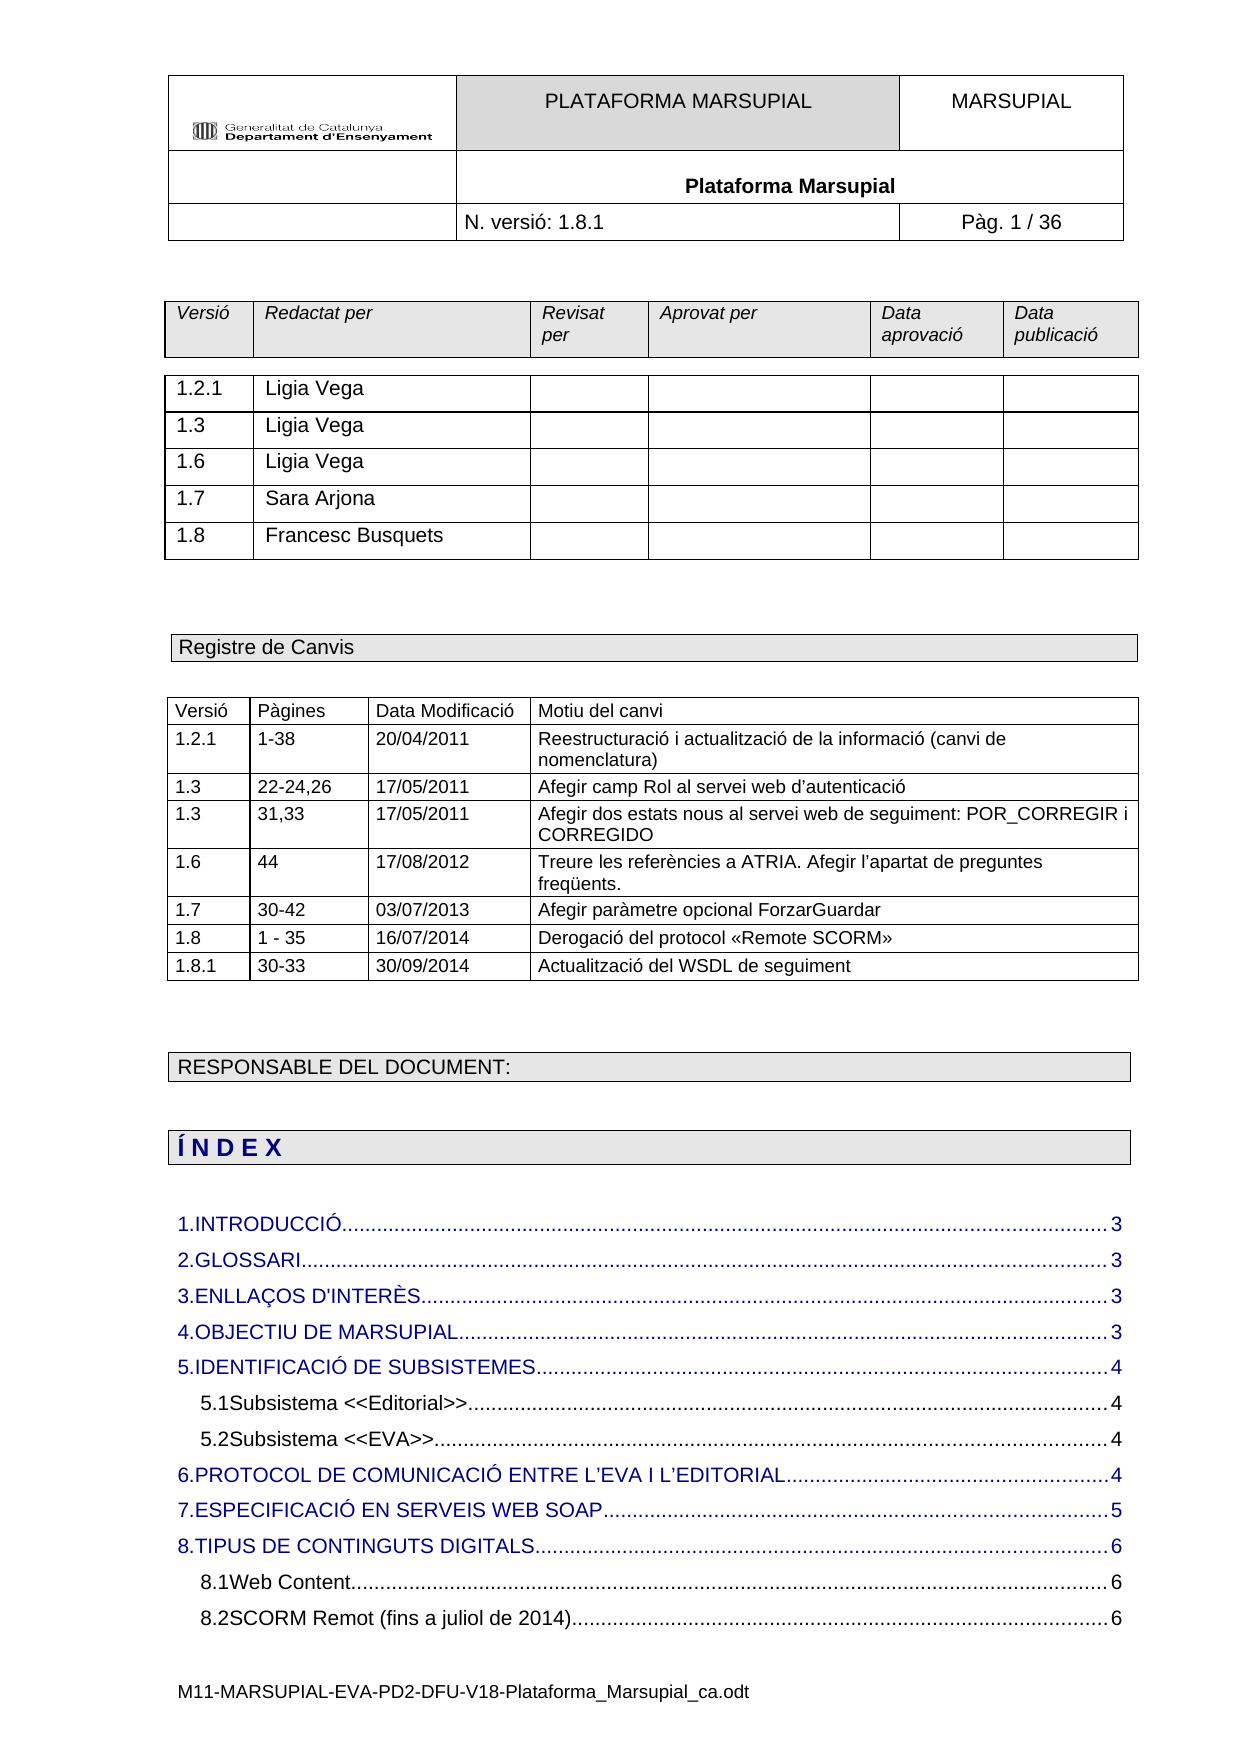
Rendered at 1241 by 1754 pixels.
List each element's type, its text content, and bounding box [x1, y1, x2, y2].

table_cell [649, 523, 870, 558]
table_header Redactat per [254, 302, 530, 357]
table_cell [531, 376, 648, 411]
table_cell Actualització del WSDL de seguiment [531, 953, 1138, 979]
table_cell 17/08/2012 [369, 849, 530, 896]
table_cell Afegir camp Rol al servei web d’autenticació [531, 774, 1138, 799]
table_cell [1004, 413, 1138, 448]
table_cell 1.3 [166, 413, 253, 448]
text 8.1Web Content 6 [200, 1569, 1122, 1593]
table_cell [531, 523, 648, 558]
table_cell Afegir paràmetre opcional ForzarGuardar [531, 897, 1138, 924]
table_cell 1.8 [166, 523, 253, 558]
table_cell 30/09/2014 [369, 953, 530, 979]
text 5.2Subsistema <<EVA>> 4 [200, 1427, 1122, 1451]
table_cell [253, 358, 531, 374]
table_cell Sara Arjona [254, 486, 530, 522]
table_cell [871, 486, 1003, 522]
table_cell 44 [251, 849, 368, 896]
table_cell [1003, 358, 1138, 374]
table_cell [871, 376, 1003, 411]
table_cell Ligia Vega [254, 376, 530, 411]
table_cell 03/07/2013 [369, 897, 530, 924]
text 3.ENLLAÇOS D'INTERÈS 3 [177, 1284, 1122, 1308]
table_cell Reestructuració i actualització de la informació (canvi de nomenclatura) [531, 725, 1138, 773]
text 1.INTRODUCCIÓ 3 [177, 1212, 1122, 1236]
table_cell Ligia Vega [254, 413, 530, 448]
text RESPONSABLE DEL DOCUMENT: [169, 1053, 1130, 1081]
text 8.TIPUS DE CONTINGUTS DIGITALS 6 [177, 1534, 1122, 1558]
text 8.2SCORM Remot (fins a juliol de 2014) 6 [200, 1605, 1122, 1629]
table_cell 1.6 [168, 849, 249, 896]
table_header Revisat per [531, 302, 648, 357]
table_cell 1.8 [168, 925, 249, 952]
table_cell Francesc Busquets [254, 523, 530, 558]
table_cell [531, 486, 648, 522]
table_cell [649, 449, 870, 485]
table_cell [871, 523, 1003, 558]
table_cell Ligia Vega [254, 449, 530, 485]
table_cell [1004, 376, 1138, 411]
table_header Registre de Canvis [172, 635, 1137, 661]
text 7.ESPECIFICACIÓ EN SERVEIS WEB SOAP 5 [177, 1498, 1122, 1522]
table_cell 30-42 [251, 897, 368, 924]
table_cell [165, 358, 253, 374]
table_cell 17/05/2011 [369, 801, 530, 848]
table_cell [870, 358, 1003, 374]
table_cell 16/07/2014 [369, 925, 530, 952]
table_cell [1004, 523, 1138, 558]
table_cell Afegir dos estats nous al servei web de seguiment: POR_CORREGIR i CORREGIDO [531, 801, 1138, 848]
table_header Data aprovació [871, 302, 1003, 357]
text 5.IDENTIFICACIÓ DE SUBSISTEMES 4 [177, 1355, 1122, 1379]
table_cell 20/04/2011 [369, 725, 530, 773]
table_header Versió [168, 698, 249, 724]
table_cell 1.2.1 [166, 376, 253, 411]
table_cell [649, 358, 870, 374]
text 5.1Subsistema <<Editorial>> 4 [200, 1391, 1122, 1415]
table_cell Treure les referències a ATRIA. Afegir l’apartat de preguntes freqüents. [531, 849, 1138, 896]
table_cell 1.8.1 [168, 953, 249, 979]
table_cell 30-33 [251, 953, 368, 979]
text Í N D E X [169, 1131, 1130, 1164]
table_cell 31,33 [251, 801, 368, 848]
table_cell [871, 413, 1003, 448]
table_cell [649, 413, 870, 448]
table_cell Derogació del protocol «Remote SCORM» [531, 925, 1138, 952]
table_cell 1.3 [168, 774, 249, 799]
table_header Data Modificació [369, 698, 530, 724]
table_header Aprovat per [649, 302, 870, 357]
text 2.GLOSSARI 3 [177, 1248, 1122, 1272]
table_header Motiu del canvi [531, 698, 1138, 724]
table_cell 1.6 [166, 449, 253, 485]
table_header Versió [166, 302, 253, 357]
table_cell [531, 449, 648, 485]
table_cell 1.7 [168, 897, 249, 924]
table_cell 1 - 35 [251, 925, 368, 952]
table_cell [531, 413, 648, 448]
text 4.OBJECTIU DE MARSUPIAL 3 [177, 1319, 1122, 1343]
table_cell 1-38 [251, 725, 368, 773]
table_cell [531, 358, 649, 374]
table_cell [1004, 486, 1138, 522]
table_header Pàgines [251, 698, 368, 724]
table_cell 22-24,26 [251, 774, 368, 799]
table_cell 1.2.1 [168, 725, 249, 773]
table_header Data publicació [1004, 302, 1138, 357]
table_cell [649, 376, 870, 411]
table_cell 1.3 [168, 801, 249, 848]
table_cell 17/05/2011 [369, 774, 530, 799]
text 6.PROTOCOL DE COMUNICACIÓ ENTRE L’EVA I L’EDITORIAL 4 [177, 1462, 1122, 1486]
table_cell [649, 486, 870, 522]
table_cell 1.7 [166, 486, 253, 522]
table_cell [871, 449, 1003, 485]
table_cell [1004, 449, 1138, 485]
